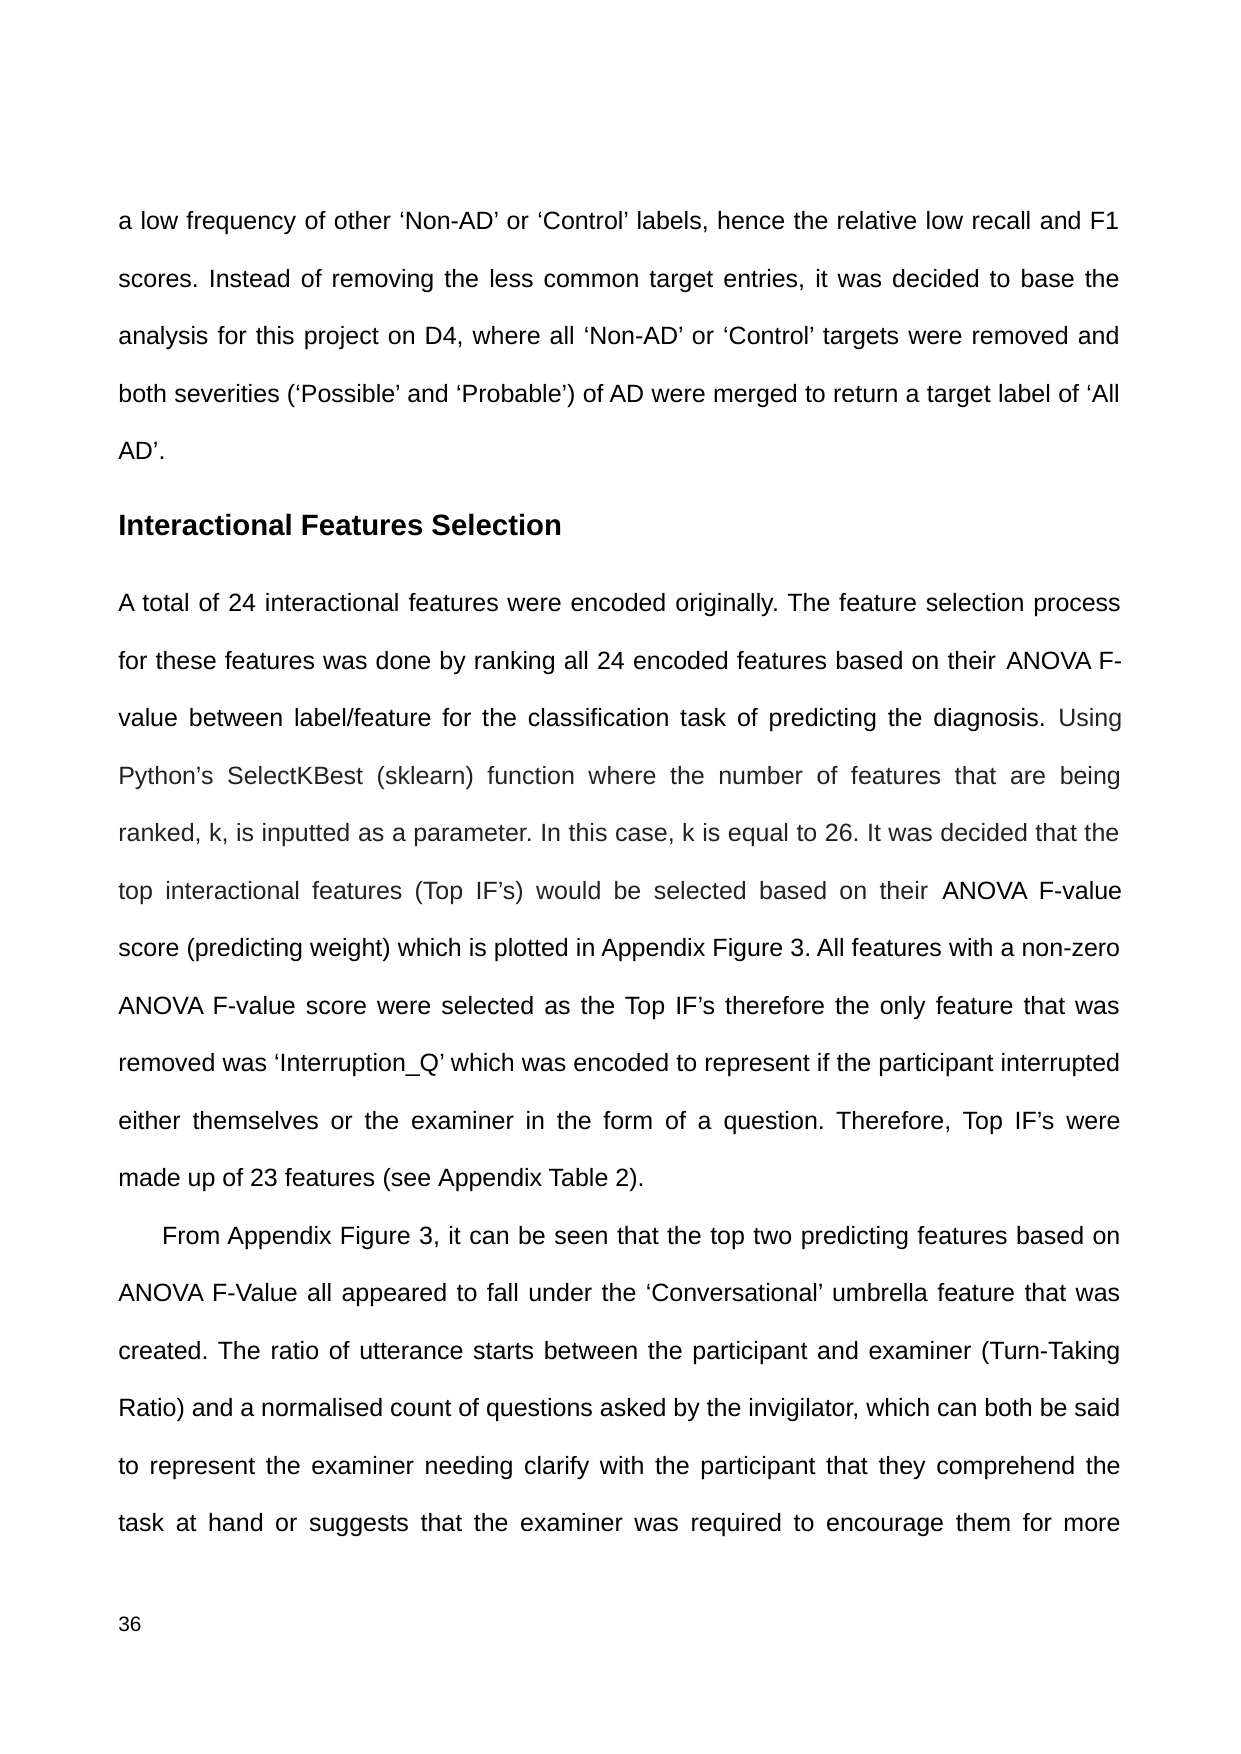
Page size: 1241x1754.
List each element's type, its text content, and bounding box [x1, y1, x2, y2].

text a low frequency of other ‘Non-AD’ or ‘Control’ labels, hence the relative low recall and F1 scores. Instead of removing the less common target entries, it was decided to base the analysis for this project on D4, where all ‘Non-AD’ or ‘Control’ targets were removed and both severities (‘Possible’ and ‘Probable’) of AD were merged to return a target label of ‘All AD’. [118, 206, 1122, 465]
text A total of 24 interactional features were encoded originally. The feature selection process for these features was done by ranking all 24 encoded features based on their ANOVA F-value between label/feature for the classification task of predicting the diagnosis. Using Python’s SelectKBest (sklearn) function where the number of features that are being ranked, k, is inputted as a parameter. In this case, k is equal to 26. It was decided that the top interactional features (Top IF’s) would be selected based on their ANOVA F-value score (predicting weight) which is plotted in Appendix Figure 3. All features with a non-zero ANOVA F-value score were selected as the Top IF’s therefore the only feature that was removed was ‘Interruption_Q’ which was encoded to represent if the participant interrupted either themselves or the examiner in the form of a question. Therefore, Top IF’s were made up of 23 features (see Appendix Table 2). [118, 588, 1122, 1192]
text From Appendix Figure 3, it can be seen that the top two predicting features based on ANOVA F-Value all appeared to fall under the ‘Conversational’ umbrella feature that was created. The ratio of utterance starts between the participant and examiner (Turn-Taking Ratio) and a normalised count of questions asked by the invigilator, which can both be said to represent the examiner needing clarify with the participant that they comprehend the task at hand or suggests that the examiner was required to encourage them for more [118, 1221, 1122, 1537]
subtitle Interactional Features Selection [118, 508, 1122, 542]
